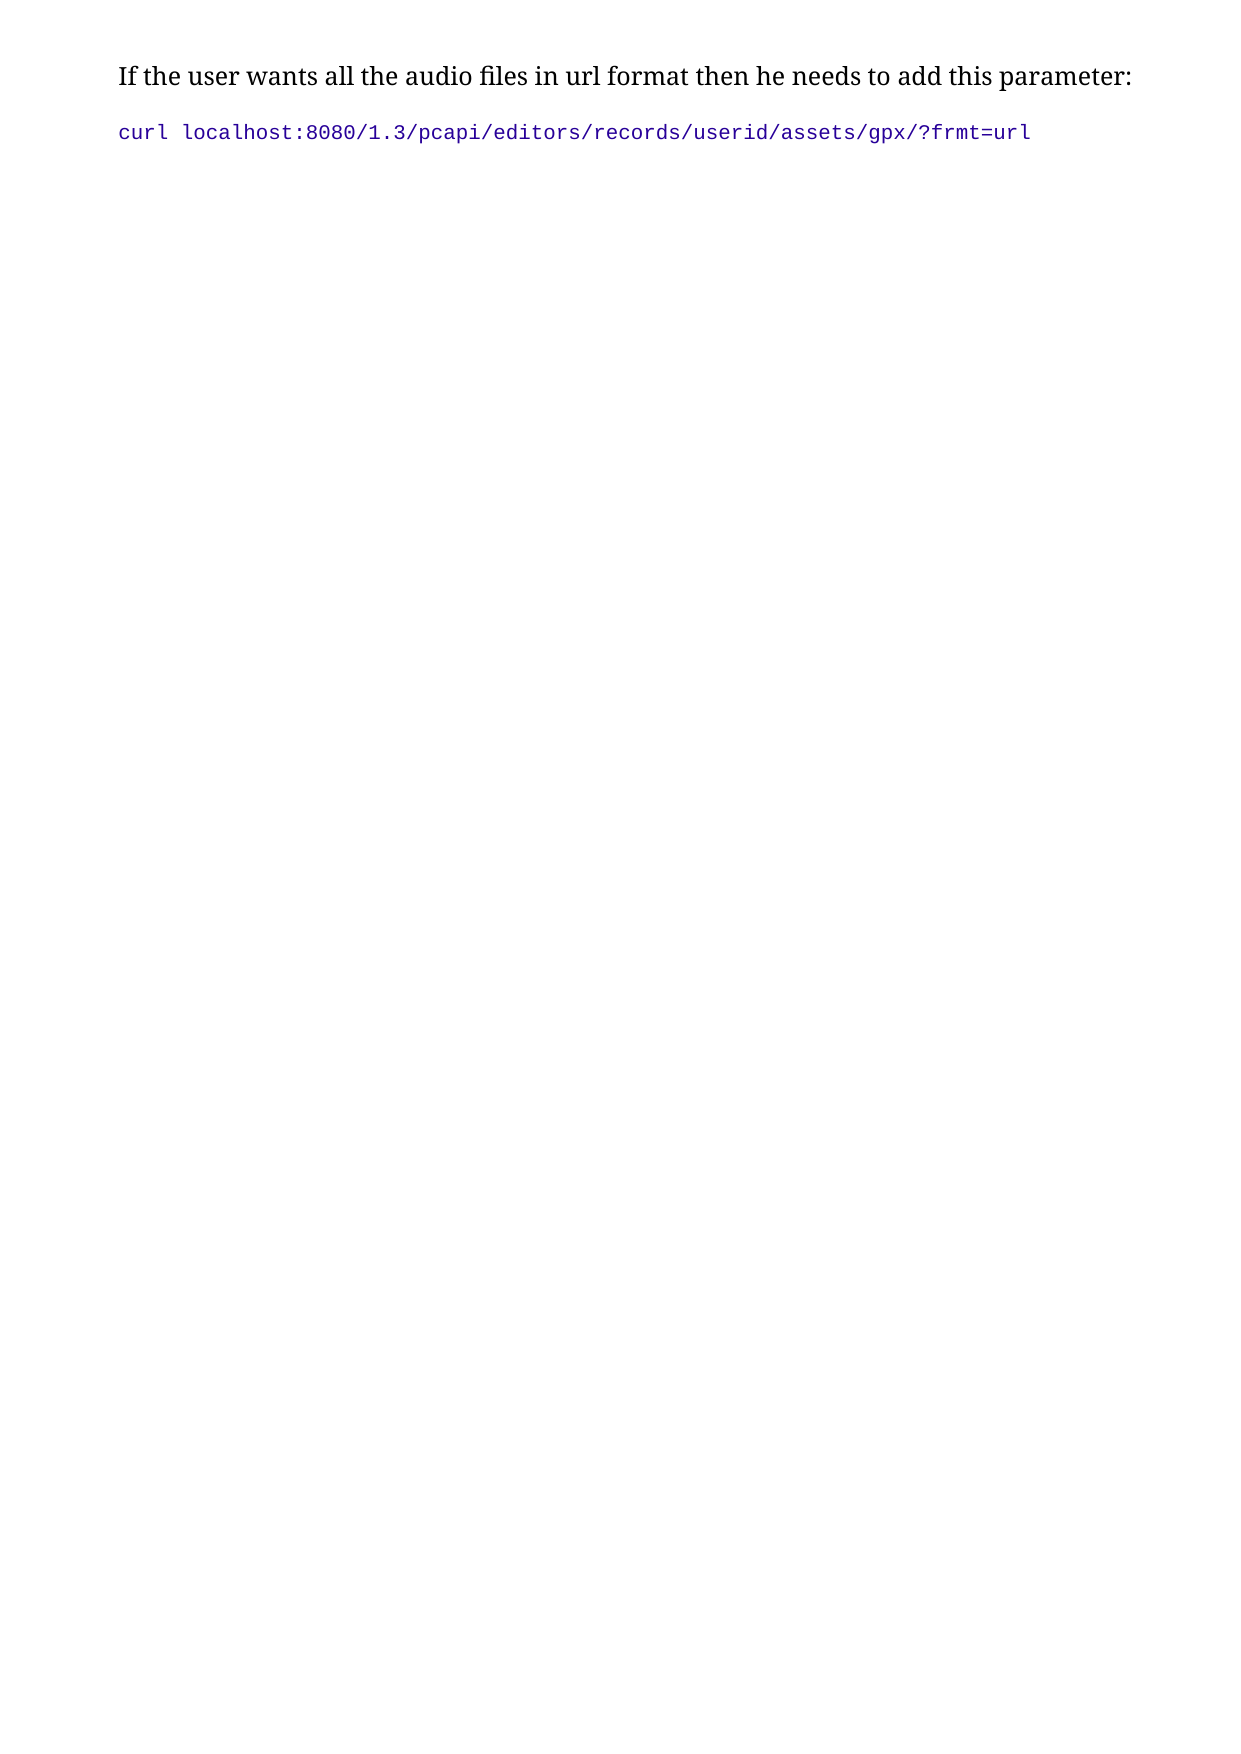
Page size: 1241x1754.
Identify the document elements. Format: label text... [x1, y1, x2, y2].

text If the user wants all the audio files in url format then he needs to add this parameter: [118, 59, 1181, 93]
text curl localhost:8080/1.3/pcapi/editors/records/userid/assets/gpx/?frmt=url [118, 122, 1181, 146]
